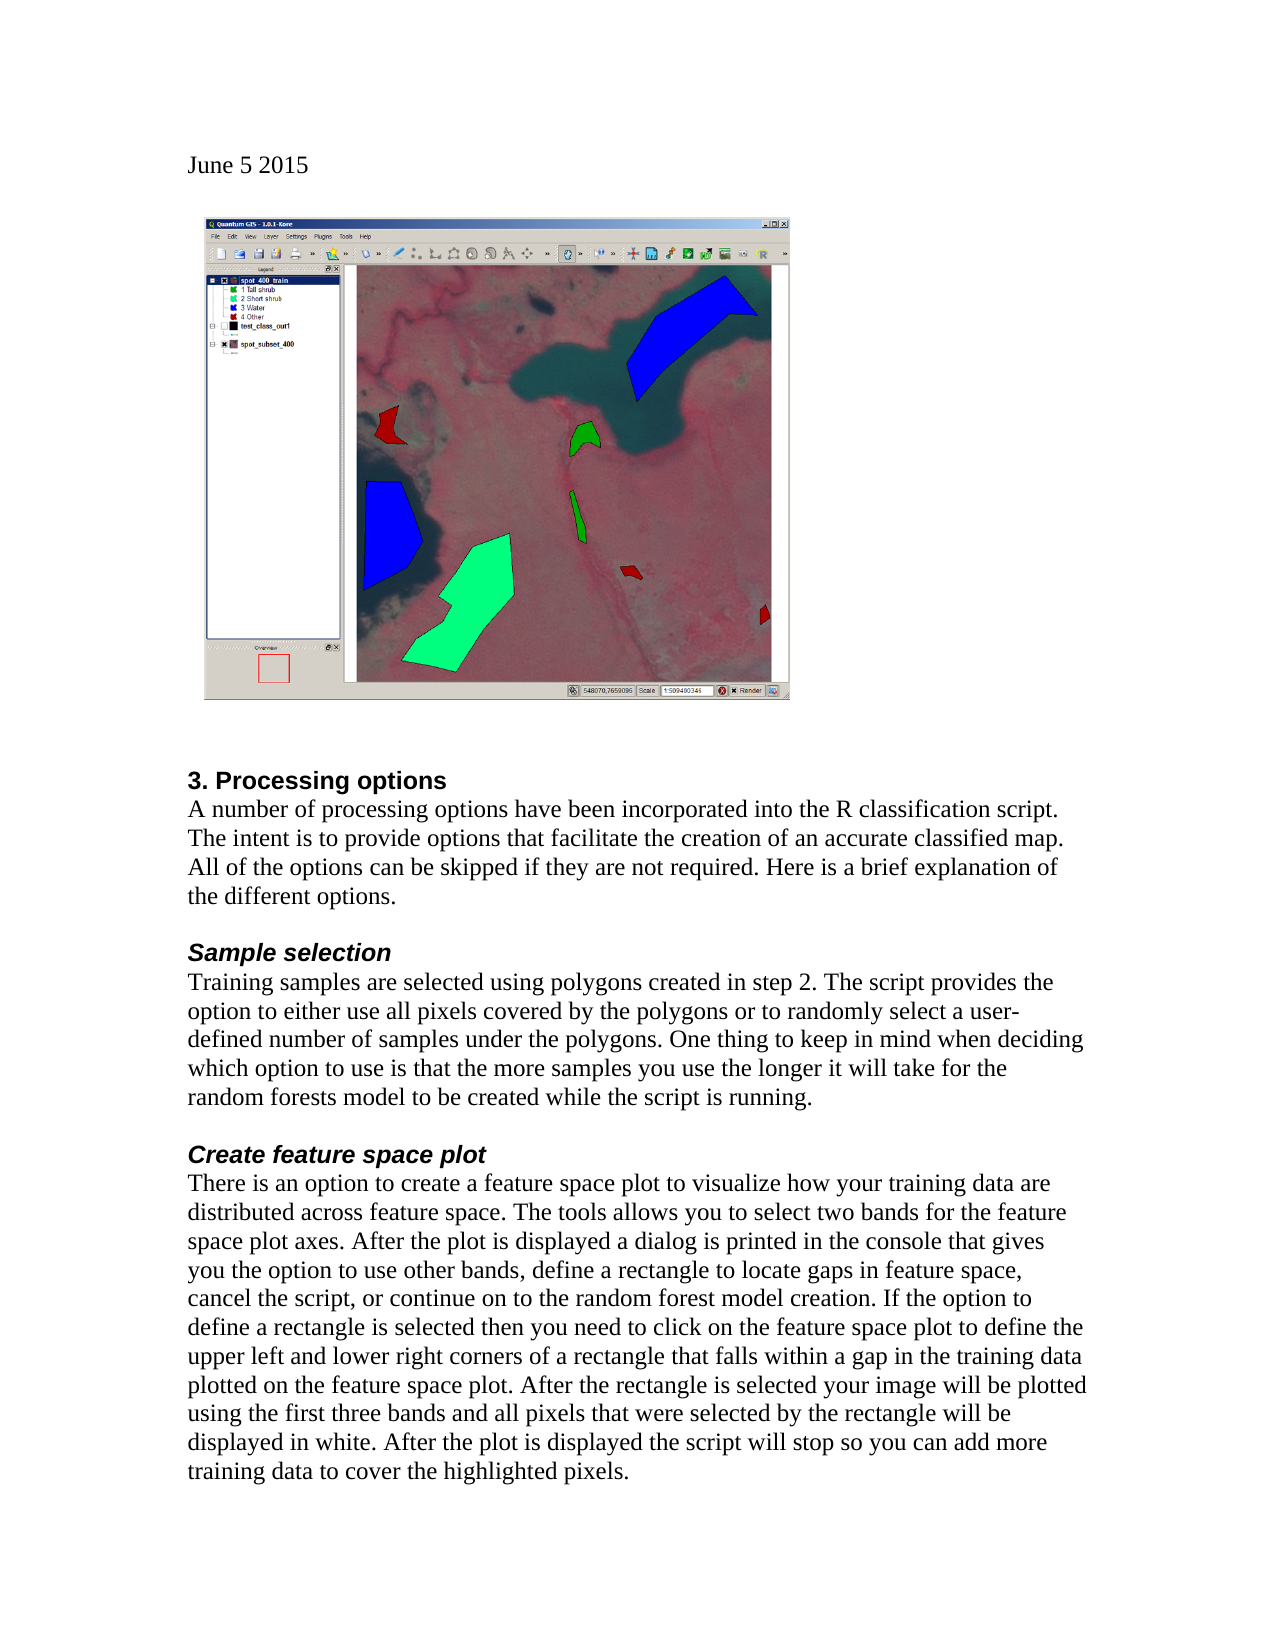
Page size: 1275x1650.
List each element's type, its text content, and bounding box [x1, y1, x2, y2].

text Create feature space plot [187, 1140, 1087, 1168]
text Training samples are selected using polygons created in step 2. The script provides the option to either use all pixels covered by the polygons or to randomly select a user-defined number of samples under the polygons. One thing to keep in mind when deciding which option to use is that the more samples you use the longer it will take for the random forests model to be created while the script is running. [187, 967, 1087, 1111]
text 3. Processing options [187, 766, 1087, 794]
picture [204, 217, 790, 700]
text A number of processing options have been incorporated into the R classification script. The intent is to provide options that facilitate the creation of an accurate classified map. All of the options can be skipped if they are not required. Here is a brief explanation of the different options. [187, 794, 1087, 909]
text There is an option to create a feature space plot to visualize how your training data are distributed across feature space. The tools allows you to select two bands for the feature space plot axes. After the plot is displayed a dialog is printed in the console that gives you the option to use other bands, define a rectangle to locate gaps in feature space, cancel the script, or continue on to the random forest model creation. If the option to define a rectangle is selected then you need to click on the feature space plot to define the upper left and lower right corners of a rectangle that falls within a gap in the training data plotted on the feature space plot. After the rectangle is selected your image will be plotted using the first three bands and all pixels that were selected by the rectangle will be displayed in white. After the plot is displayed the script will stop so you can add more training data to cover the highlighted pixels. [187, 1168, 1087, 1485]
text Sample selection [187, 938, 1087, 967]
